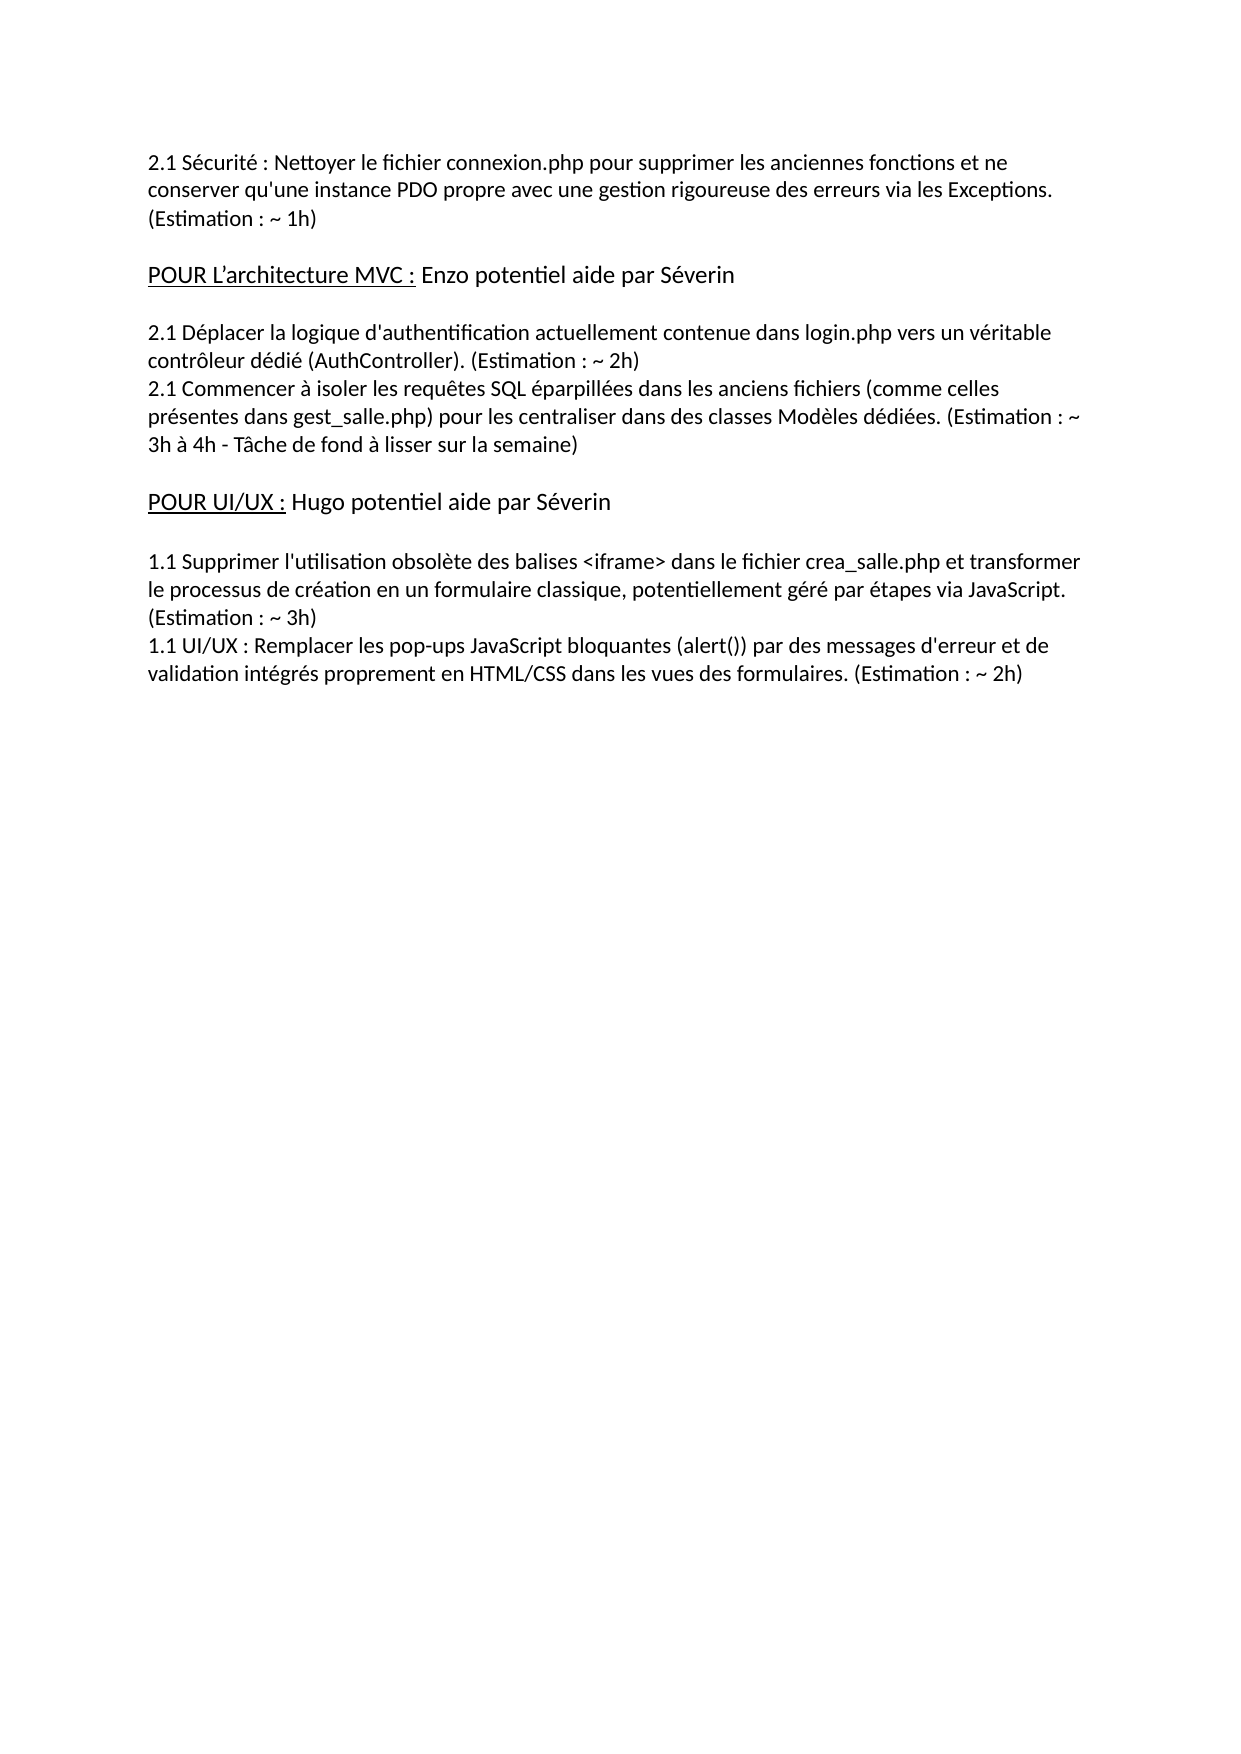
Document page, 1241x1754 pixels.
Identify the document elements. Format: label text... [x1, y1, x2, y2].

text POUR L’architecture MVC : Enzo potentiel aide par Séverin [148, 260, 1093, 290]
text 1.1 UI/UX : Remplacer les pop-ups JavaScript bloquantes (alert()) par des messages d'erreur et de validation intégrés proprement en HTML/CSS dans les vues des formulaires. (Estimation : ~ 2h) [148, 631, 1093, 687]
text 2.1 Commencer à isoler les requêtes SQL éparpillées dans les anciens fichiers (comme celles présentes dans gest_salle.php) pour les centraliser dans des classes Modèles dédiées. (Estimation : ~ 3h à 4h - Tâche de fond à lisser sur la semaine) [148, 374, 1093, 458]
text 2.1 Déplacer la logique d'authentification actuellement contenue dans login.php vers un véritable contrôleur dédié (AuthController). (Estimation : ~ 2h) [148, 318, 1093, 374]
text POUR UI/UX : Hugo potentiel aide par Séverin [148, 486, 1093, 517]
text 1.1 Supprimer l'utilisation obsolète des balises <iframe> dans le fichier crea_salle.php et transformer le processus de création en un formulaire classique, potentiellement géré par étapes via JavaScript. (Estimation : ~ 3h) [148, 547, 1093, 631]
text 2.1 Sécurité : Nettoyer le fichier connexion.php pour supprimer les anciennes fonctions et ne conserver qu'une instance PDO propre avec une gestion rigoureuse des erreurs via les Exceptions. (Estimation : ~ 1h) [148, 148, 1093, 232]
